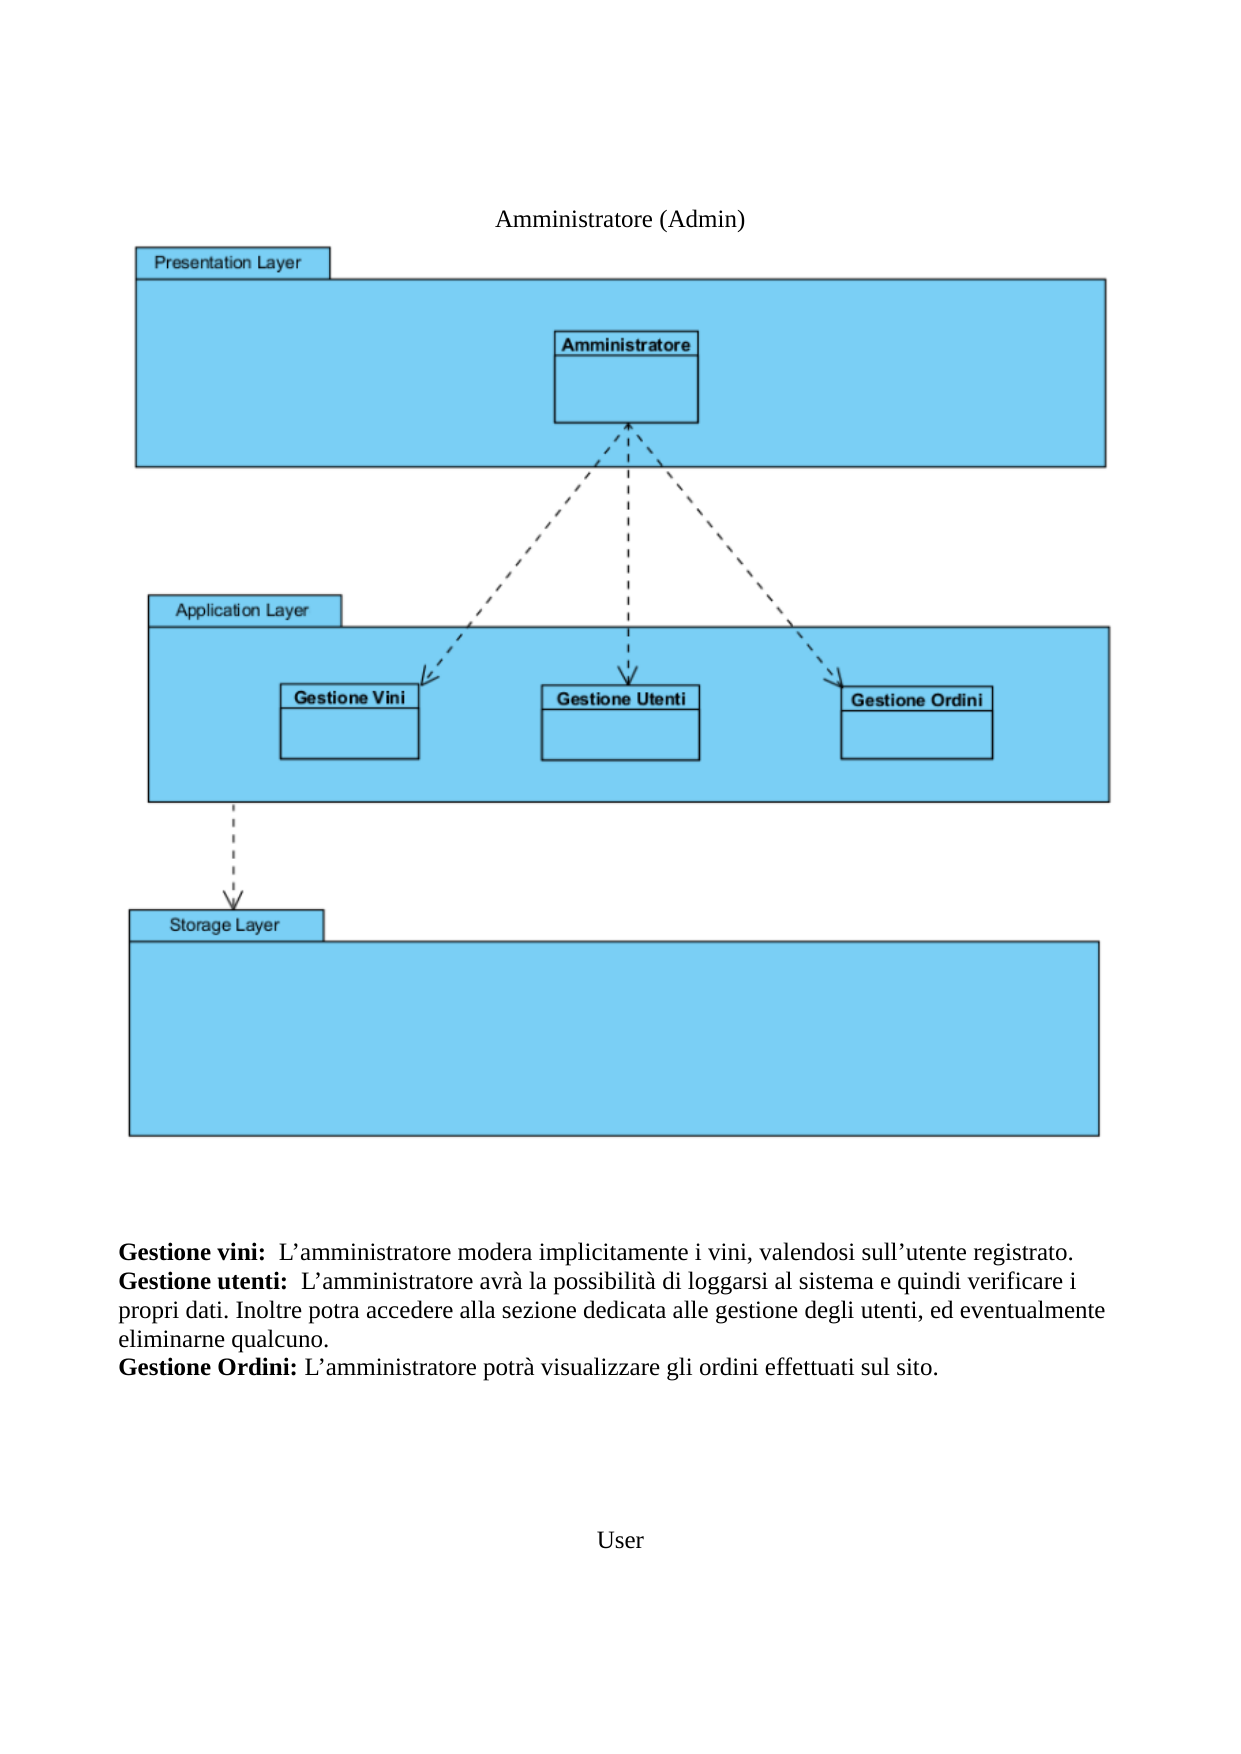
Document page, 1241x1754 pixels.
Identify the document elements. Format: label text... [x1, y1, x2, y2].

picture [118, 233, 1123, 1152]
text User [118, 1525, 1122, 1554]
text Gestione vini: L’amministratore modera implicitamente i vini, valendosi sull’utente registrato. [118, 1237, 1122, 1266]
text Gestione utenti: L’amministratore avrà la possibilità di loggarsi al sistema e quindi verificare i propri dati. Inoltre potra accedere alla sezione dedicata alle gestione degli utenti, ed eventualmente eliminarne qualcuno. [118, 1266, 1122, 1352]
text Gestione Ordini: L’amministratore potrà visualizzare gli ordini effettuati sul sito. [118, 1352, 1122, 1381]
text Amministratore (Admin) [118, 204, 1122, 233]
